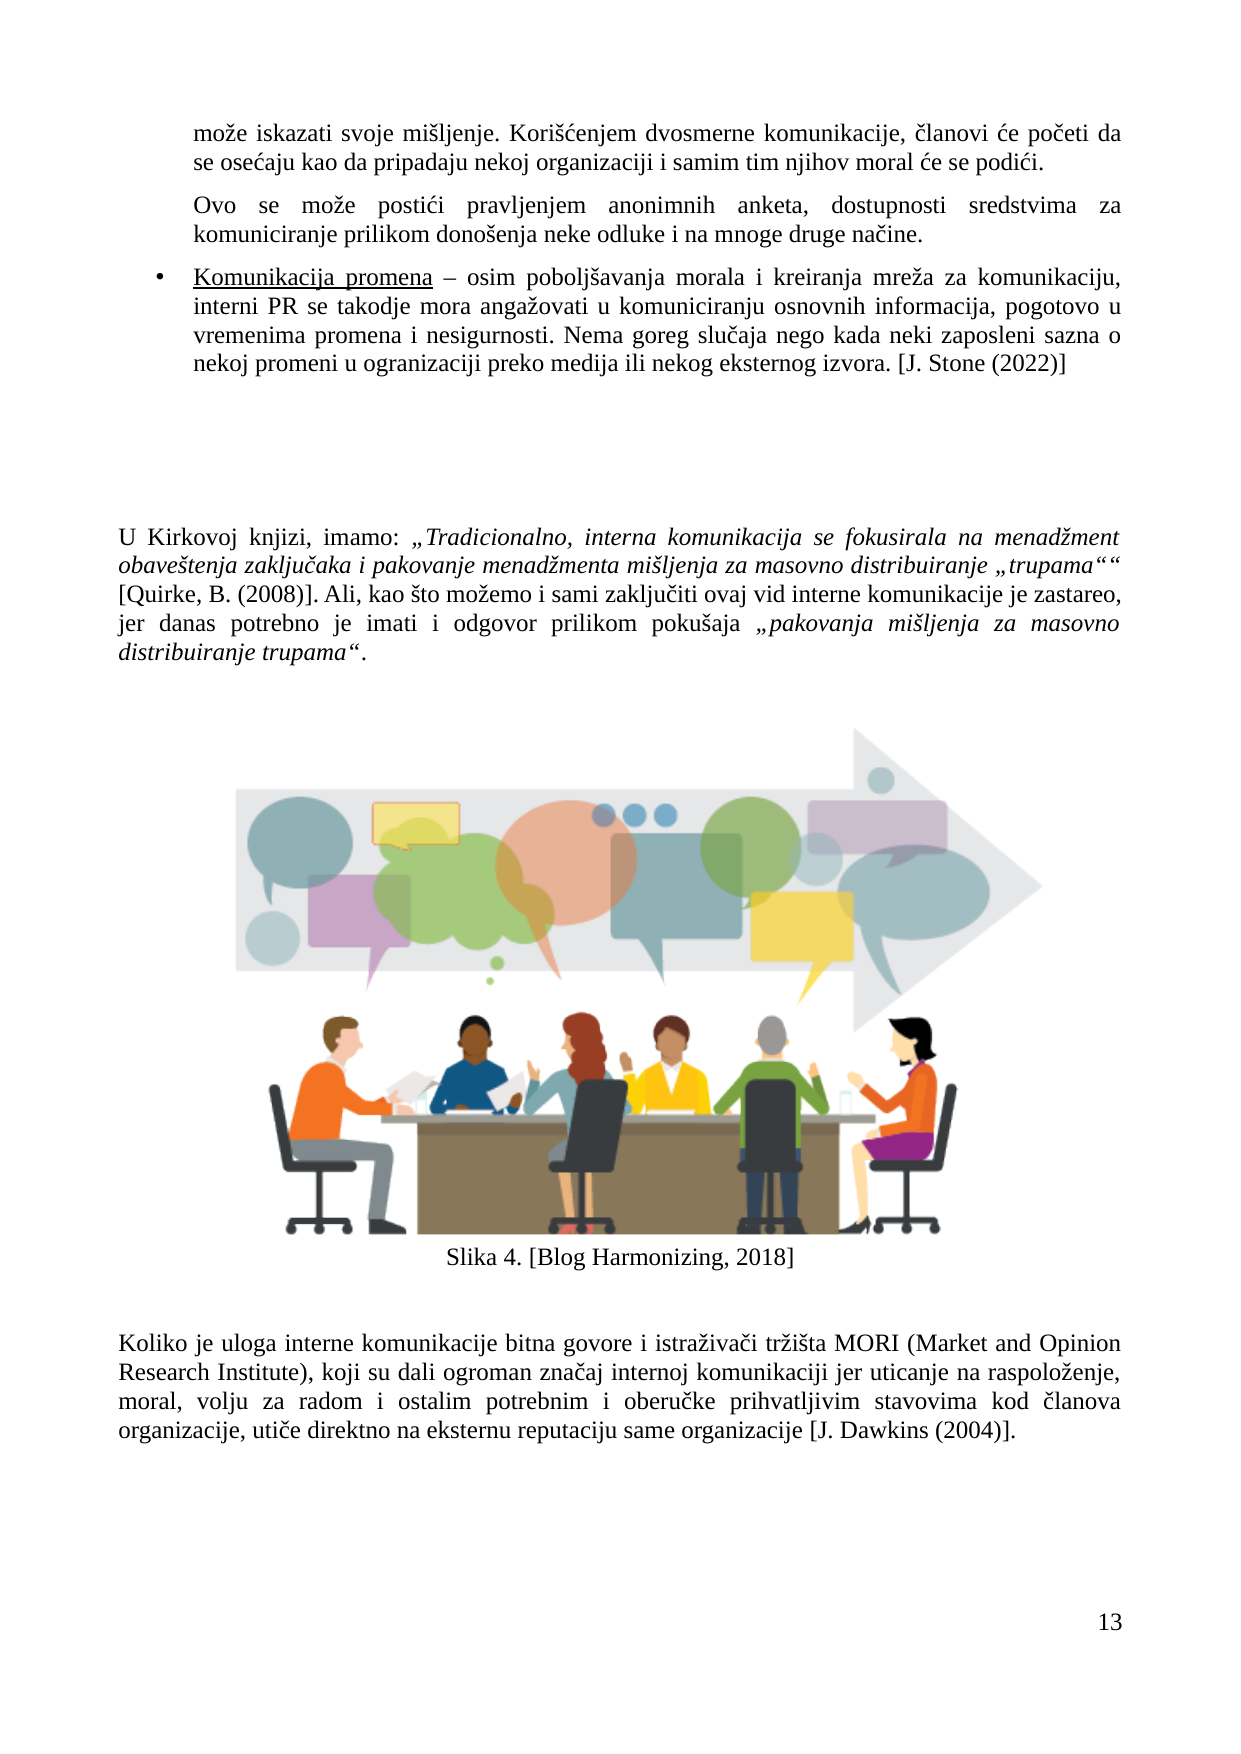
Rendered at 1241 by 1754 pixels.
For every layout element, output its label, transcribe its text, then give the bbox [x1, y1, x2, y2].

text Koliko je uloga interne komunikacije bitna govore i istraživači tržišta MORI (Market and Opinion Research Institute), koji su dali ogroman značaj internoj komunikaciji jer uticanje na raspoloženje, moral, volju za radom i ostalim potrebnim i oberučke prihvatljivim stavovima kod članova organizacije, utiče direktno na eksternu reputaciju same organizacije [J. Dawkins (2004)]. [118, 1328, 1122, 1443]
list može iskazati svoje mišljenje. Korišćenjem dvosmerne komunikacije, članovi će početi da se osećaju kao da pripadaju nekoj organizaciji i samim tim njihov moral će se podići. [156, 118, 1122, 176]
list Komunikacija promena – osim poboljšavanja morala i kreiranja mreža za komunikaciju, interni PR se takodje mora angažovati u komuniciranju osnovnih informacija, pogotovo u vremenima promena i nesigurnosti. Nema goreg slučaja nego kada neki zaposleni sazna o nekoj promeni u ogranizaciji preko medija ili nekog eksternog izvora. [J. Stone (2022)] [156, 262, 1122, 377]
picture [118, 721, 1123, 1242]
text Slika 4. [Blog Harmonizing, 2018] [118, 1242, 1122, 1271]
text U Kirkovoj knjizi, imamo: „Tradicionalno, interna komunikacija se fokusirala na menadžment obaveštenja zaključaka i pakovanje menadžmenta mišljenja za masovno distribuiranje „trupama““ [Quirke, B. (2008)]. Ali, kao što možemo i sami zaključiti ovaj vid interne komunikacije je zastareo, jer danas potrebno je imati i odgovor prilikom pokušaja „pakovanja mišljenja za masovno distribuiranje trupama“. [118, 522, 1122, 666]
list Ovo se može postići pravljenjem anonimnih anketa, dostupnosti sredstvima za komuniciranje prilikom donošenja neke odluke i na mnoge druge načine. [156, 190, 1122, 248]
